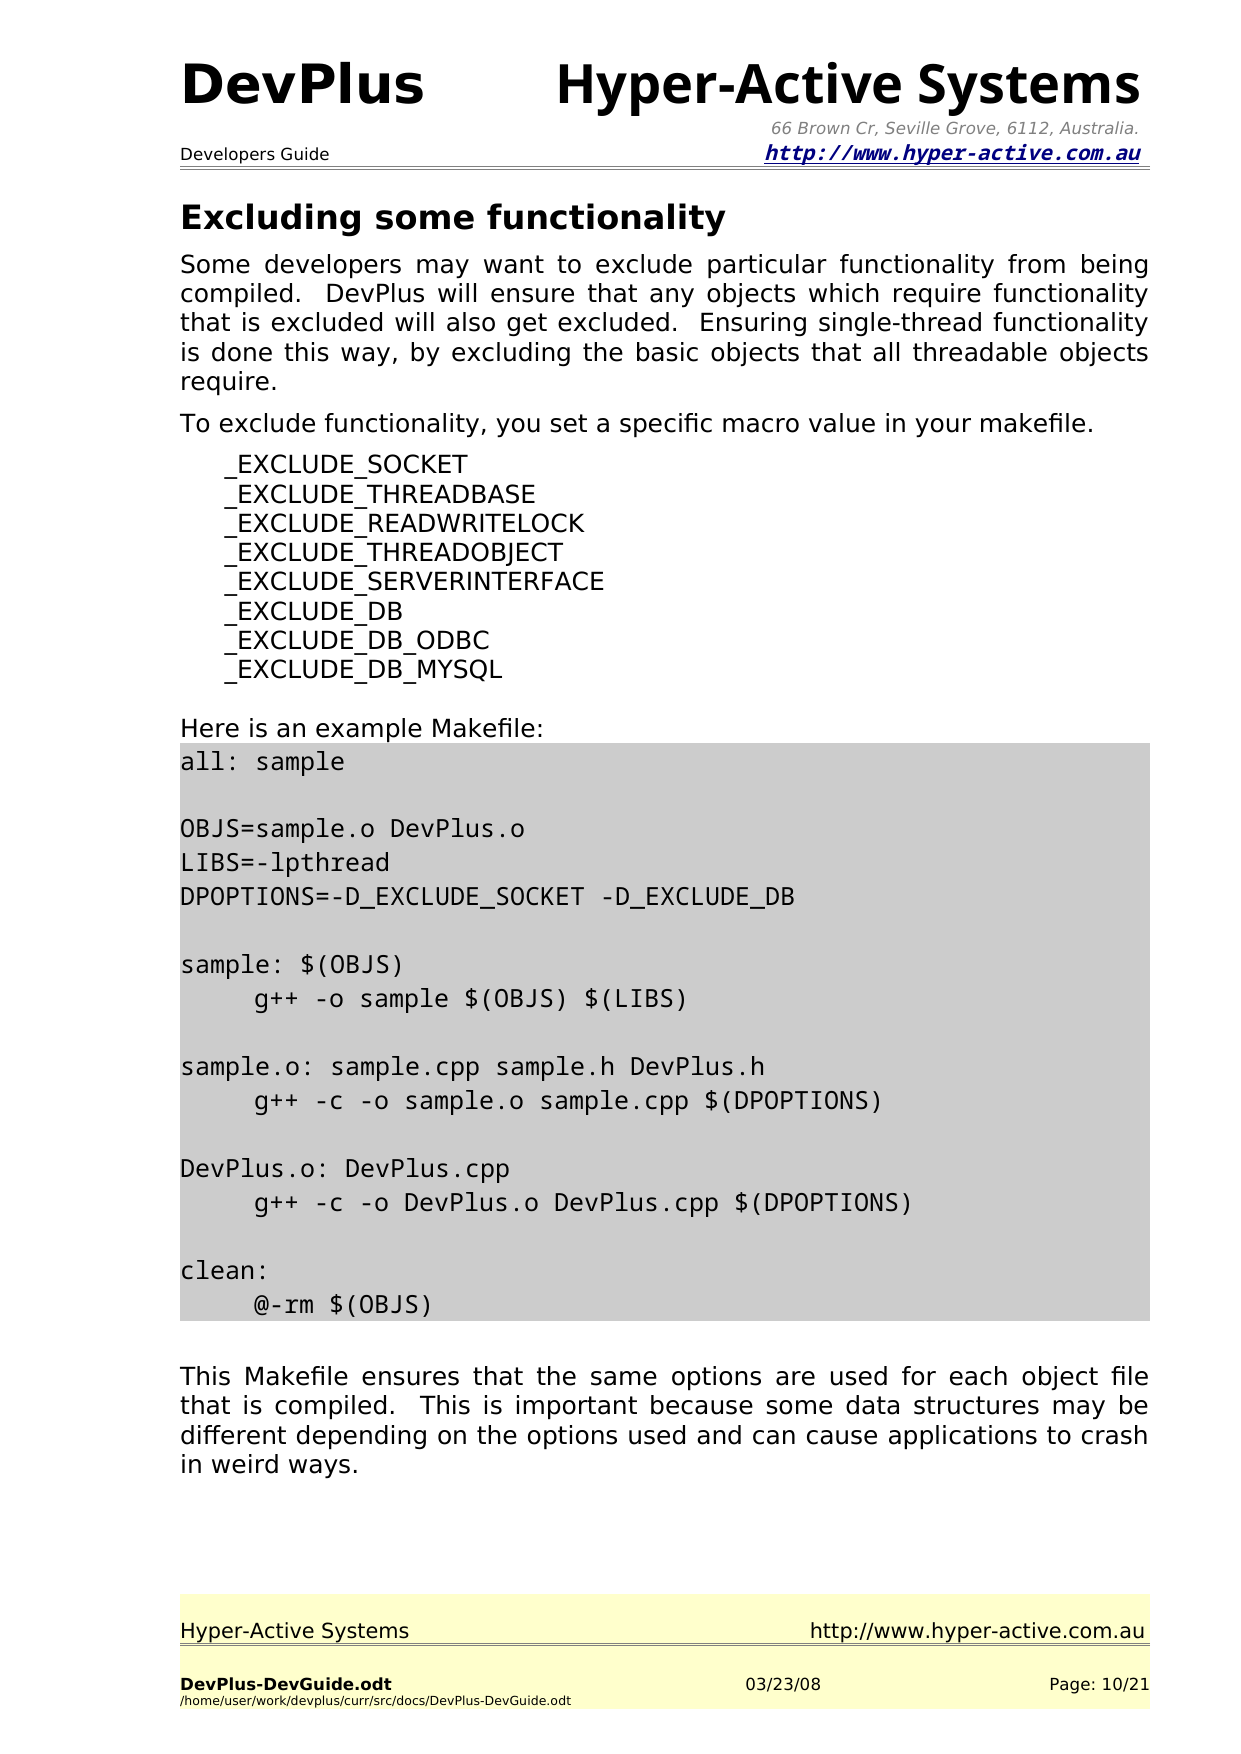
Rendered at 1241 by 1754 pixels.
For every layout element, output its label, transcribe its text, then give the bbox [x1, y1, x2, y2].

subtitle Excluding some functionality [180, 198, 1150, 237]
text _EXCLUDE_READWRITELOCK [224, 509, 1150, 538]
text _EXCLUDE_DB [224, 597, 1150, 626]
text all: sample [180, 743, 1150, 777]
text g++ -c -o DevPlus.o DevPlus.cpp $(DPOPTIONS) [180, 1185, 1150, 1219]
text DevPlus.o: DevPlus.cpp [180, 1151, 1150, 1185]
text _EXCLUDE_THREADOBJECT [224, 538, 1150, 568]
text sample.o: sample.cpp sample.h DevPlus.h [180, 1049, 1150, 1083]
text This Makefile ensures that the same options are used for each object file that is compiled. This is important because some data structures may be different depending on the options used and can cause applications to crash in weird ways. [180, 1362, 1150, 1479]
text OBJS=sample.o DevPlus.o [180, 811, 1150, 845]
text g++ -c -o sample.o sample.cpp $(DPOPTIONS) [180, 1083, 1150, 1117]
text _EXCLUDE_SERVERINTERFACE [224, 568, 1150, 597]
text _EXCLUDE_DB_ODBC [224, 626, 1150, 655]
text clean: [180, 1253, 1150, 1287]
text _EXCLUDE_SOCKET [224, 451, 1150, 480]
text _EXCLUDE_DB_MYSQL [224, 655, 1150, 685]
text g++ -o sample $(OBJS) $(LIBS) [180, 981, 1150, 1015]
text _EXCLUDE_THREADBASE [224, 480, 1150, 509]
text To exclude functionality, you set a specific macro value in your makefile. [180, 409, 1150, 438]
text @-rm $(OBJS) [180, 1287, 1150, 1321]
text Here is an example Makefile: [180, 714, 1150, 743]
text LIBS=-lpthread DPOPTIONS=-D_EXCLUDE_SOCKET -D_EXCLUDE_DB [180, 845, 1150, 913]
text Some developers may want to exclude particular functionality from being compiled. DevPlus will ensure that any objects which require functionality that is excluded will also get excluded. Ensuring single-thread functionality is done this way, by excluding the basic objects that all threadable objects require. [180, 250, 1150, 396]
text sample: $(OBJS) [180, 947, 1150, 981]
